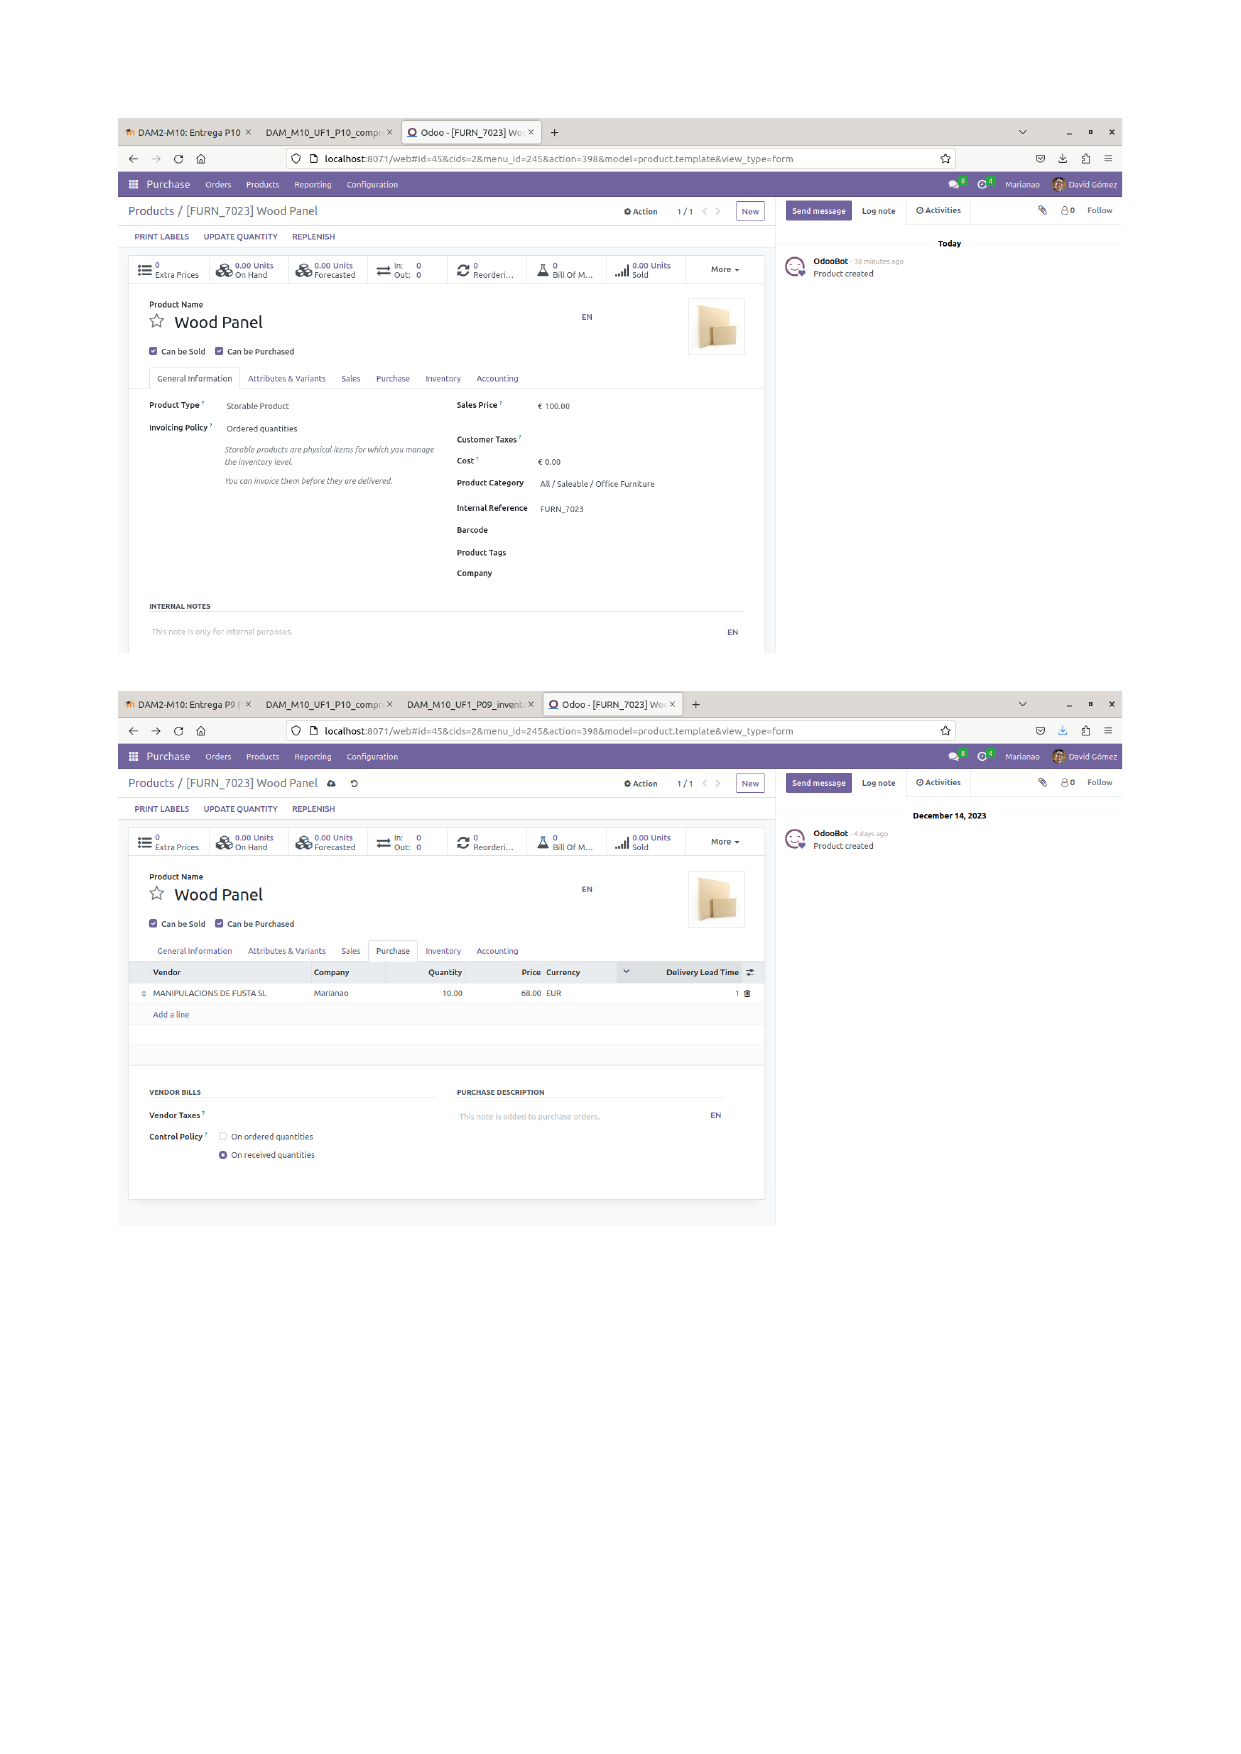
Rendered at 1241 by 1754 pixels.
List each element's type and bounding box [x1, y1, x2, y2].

picture [118, 691, 1123, 1226]
picture [118, 118, 1123, 653]
